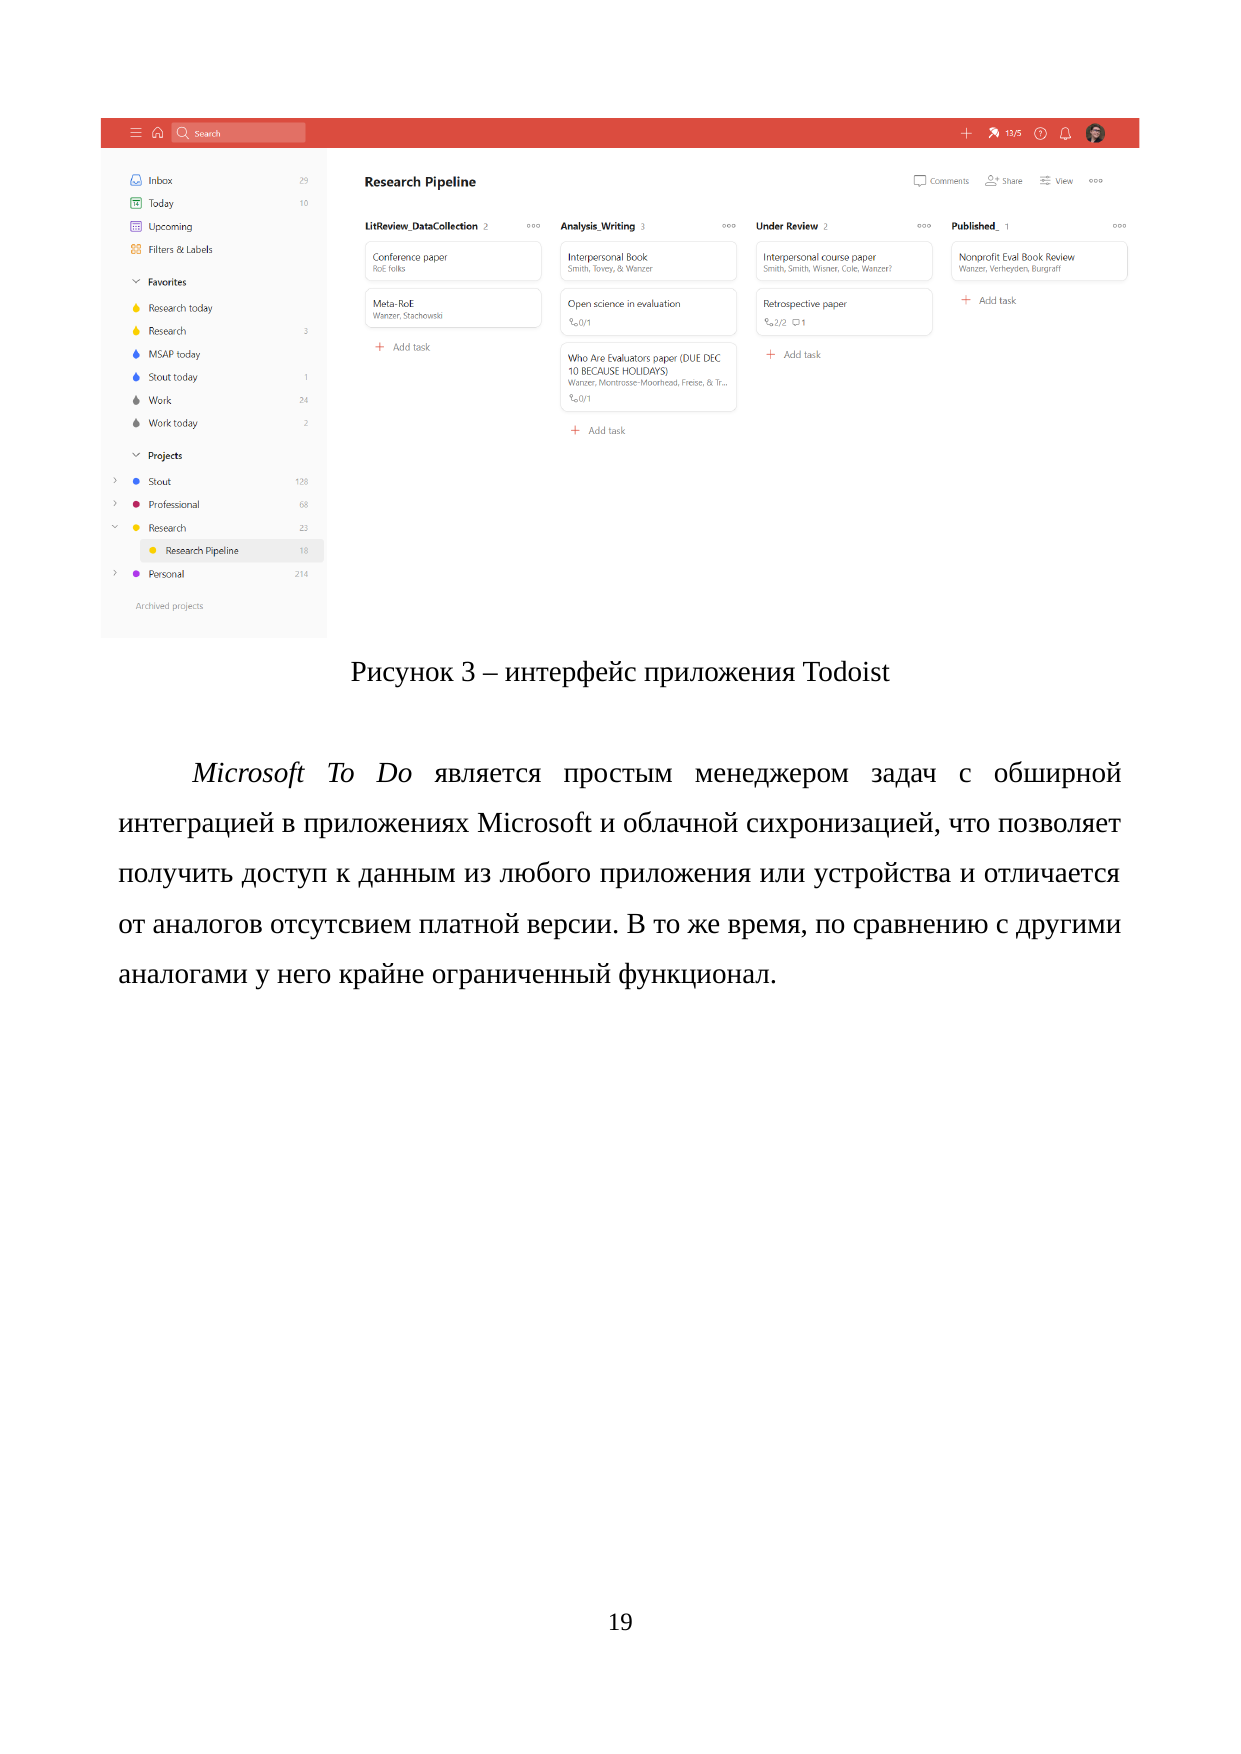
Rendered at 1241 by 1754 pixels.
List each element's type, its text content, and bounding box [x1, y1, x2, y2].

picture [100, 118, 1140, 638]
text Рисунок 3 – интерфейс приложения Todoist [118, 638, 1122, 688]
text Microsoft To Do является простым менеджером задач с обширной интеграцией в приложениях Microsoft и облачной сихронизацией, что позволяет получить доступ к данным из любого приложения или устройства и отличается от аналогов отсутсвием платной версии. В то же время, по сравнению с другими аналогами у него крайне ограниченный функционал. [118, 755, 1122, 990]
